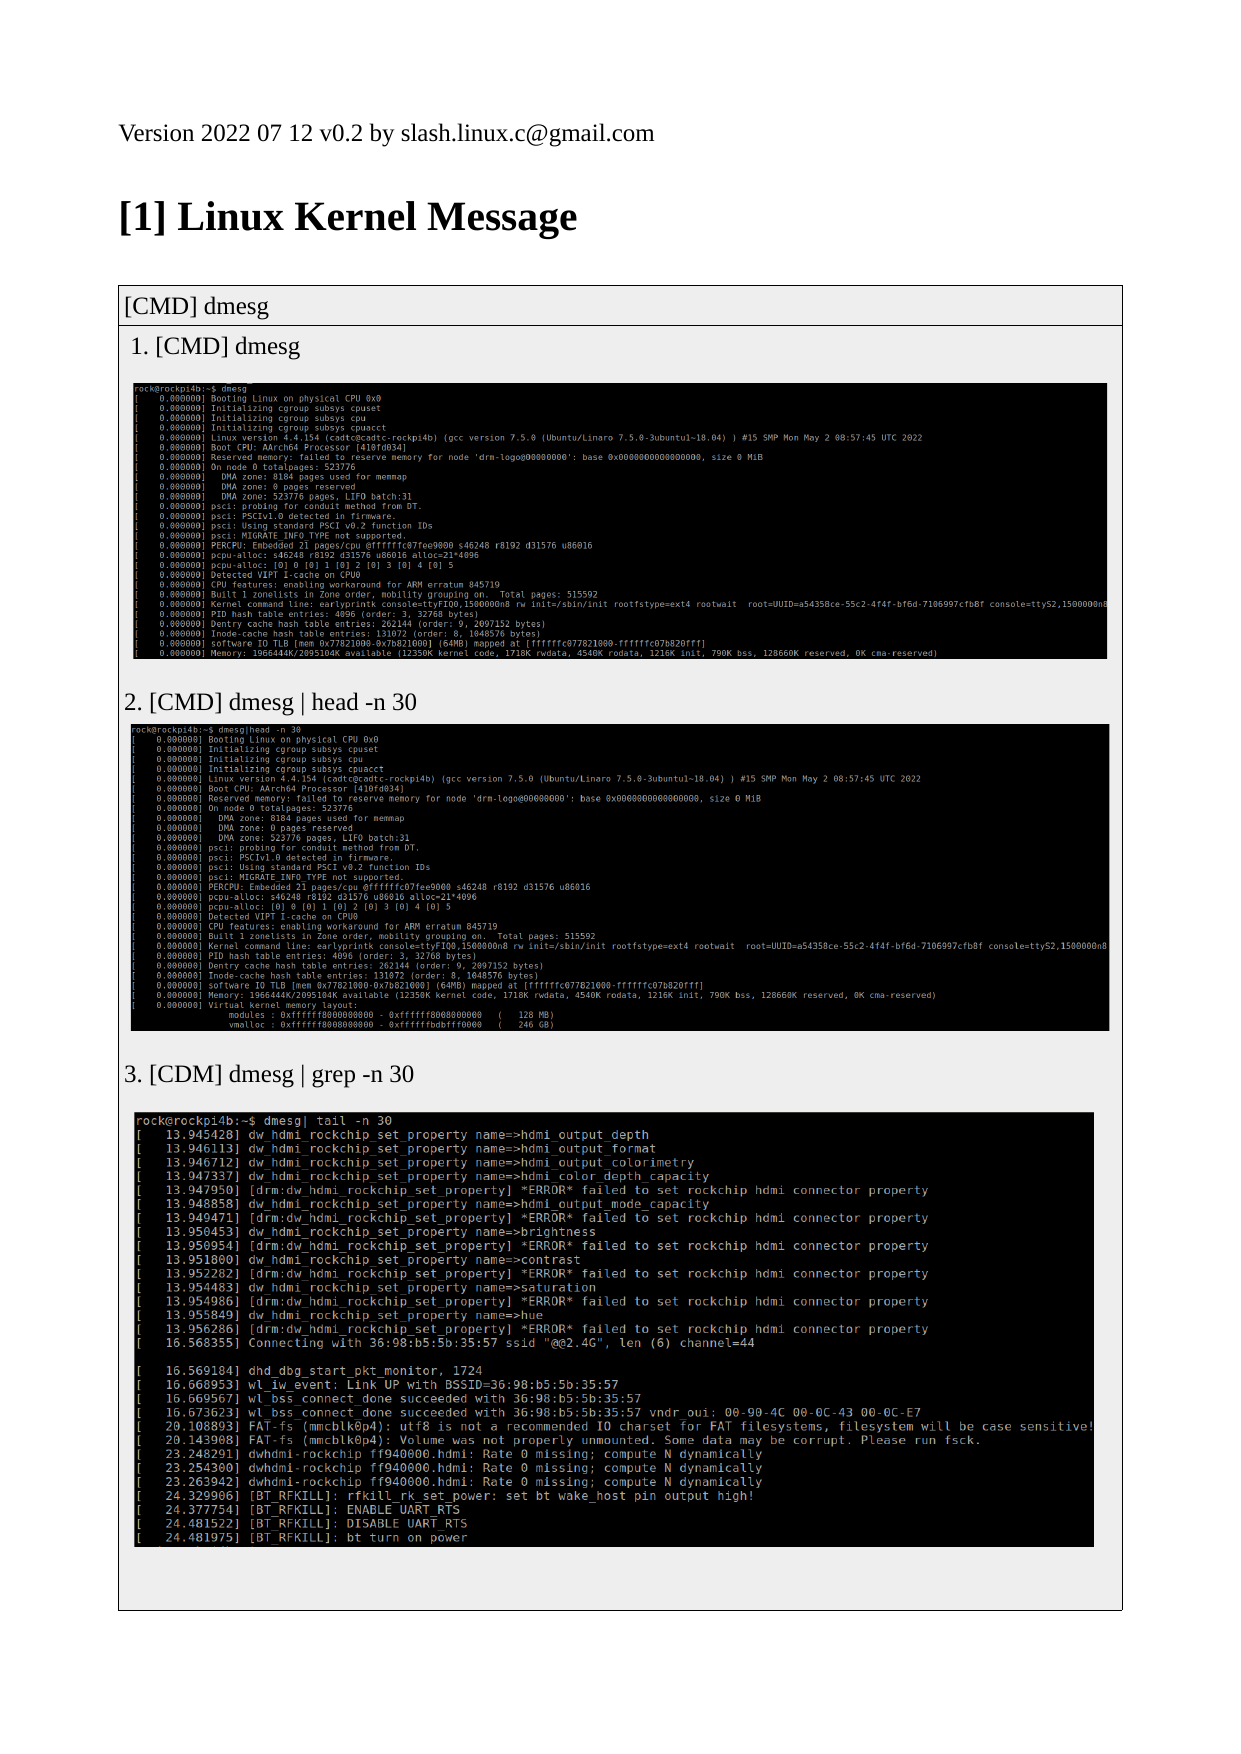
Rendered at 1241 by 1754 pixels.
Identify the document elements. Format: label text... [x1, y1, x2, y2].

table_cell 1. [CMD] dmesg 2. [CMD] dmesg | head -n 30 3. [CDM] dmesg | grep -n 30 [119, 326, 1122, 1610]
picture [134, 1112, 1094, 1547]
table_header [CMD] dmesg [119, 286, 1122, 325]
picture [130, 724, 1110, 1031]
picture [133, 383, 1108, 659]
subtitle [1] Linux Kernel Message [118, 191, 1122, 272]
